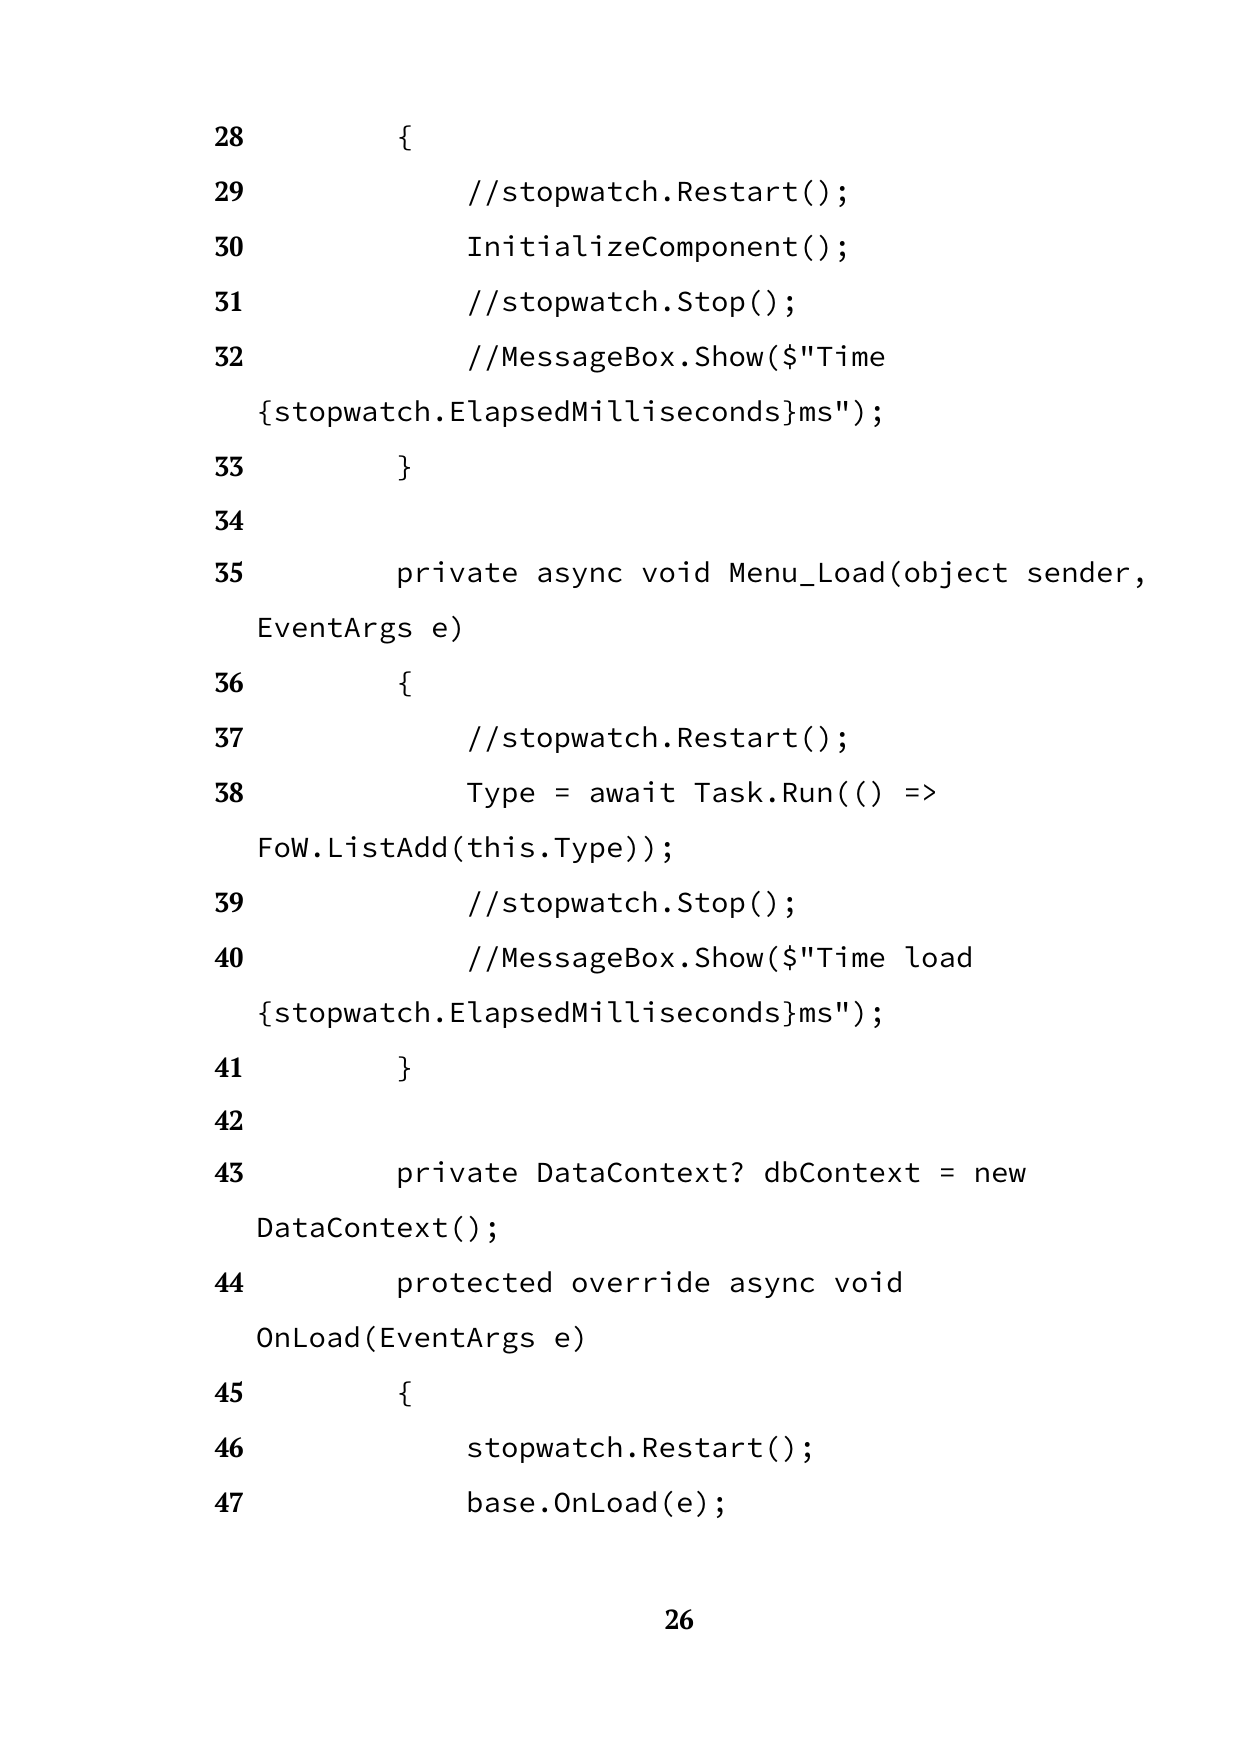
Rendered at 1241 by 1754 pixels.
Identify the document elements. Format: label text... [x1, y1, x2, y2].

list //stopwatch.Restart(); [214, 718, 1181, 755]
list InitializeComponent(); [214, 228, 1181, 265]
list base.OnLoad(e); [214, 1484, 1181, 1520]
list private async void Menu_Load(object sender, EventArgs e) [214, 553, 1181, 645]
list { [214, 1374, 1181, 1410]
list //stopwatch.Restart(); [214, 173, 1181, 210]
list Type = await Task.Run(() => FoW.ListAdd(this.Type)); [214, 773, 1181, 865]
list } [214, 448, 1181, 485]
list stopwatch.Restart(); [214, 1429, 1181, 1465]
list private DataContext? dbContext = new DataContext(); [214, 1154, 1181, 1245]
list //MessageBox.Show($"Time {stopwatch.ElapsedMilliseconds}ms"); [214, 338, 1181, 430]
list //stopwatch.Stop(); [214, 883, 1181, 920]
list //MessageBox.Show($"Time load {stopwatch.ElapsedMilliseconds}ms"); [214, 938, 1181, 1030]
list protected override async void OnLoad(EventArgs e) [214, 1264, 1181, 1355]
list } [214, 1048, 1181, 1085]
list { [214, 663, 1181, 700]
list { [214, 118, 1181, 155]
list //stopwatch.Stop(); [214, 283, 1181, 320]
